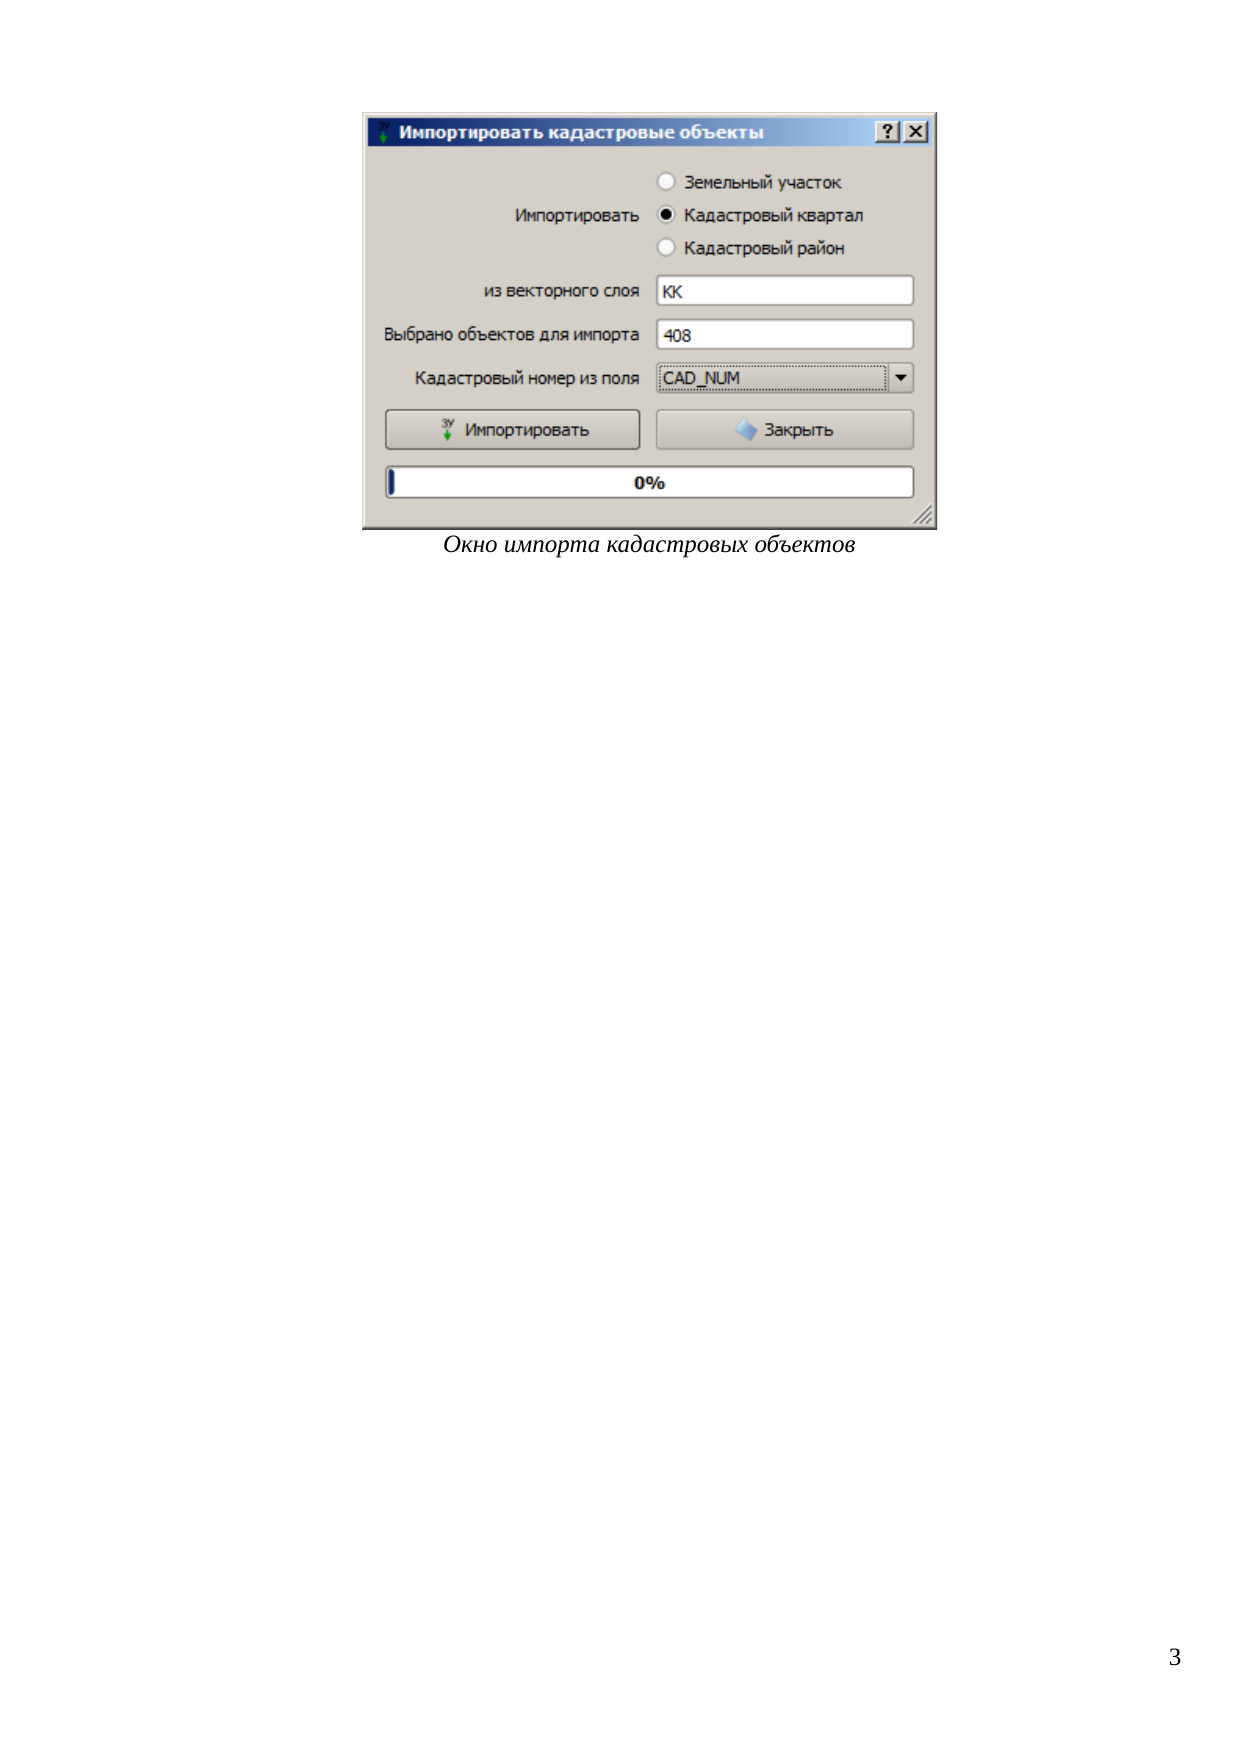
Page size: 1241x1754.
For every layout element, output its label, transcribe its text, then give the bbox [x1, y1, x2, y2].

list Окно импорта кадастровых объектов [120, 83, 1181, 558]
picture [362, 112, 938, 530]
